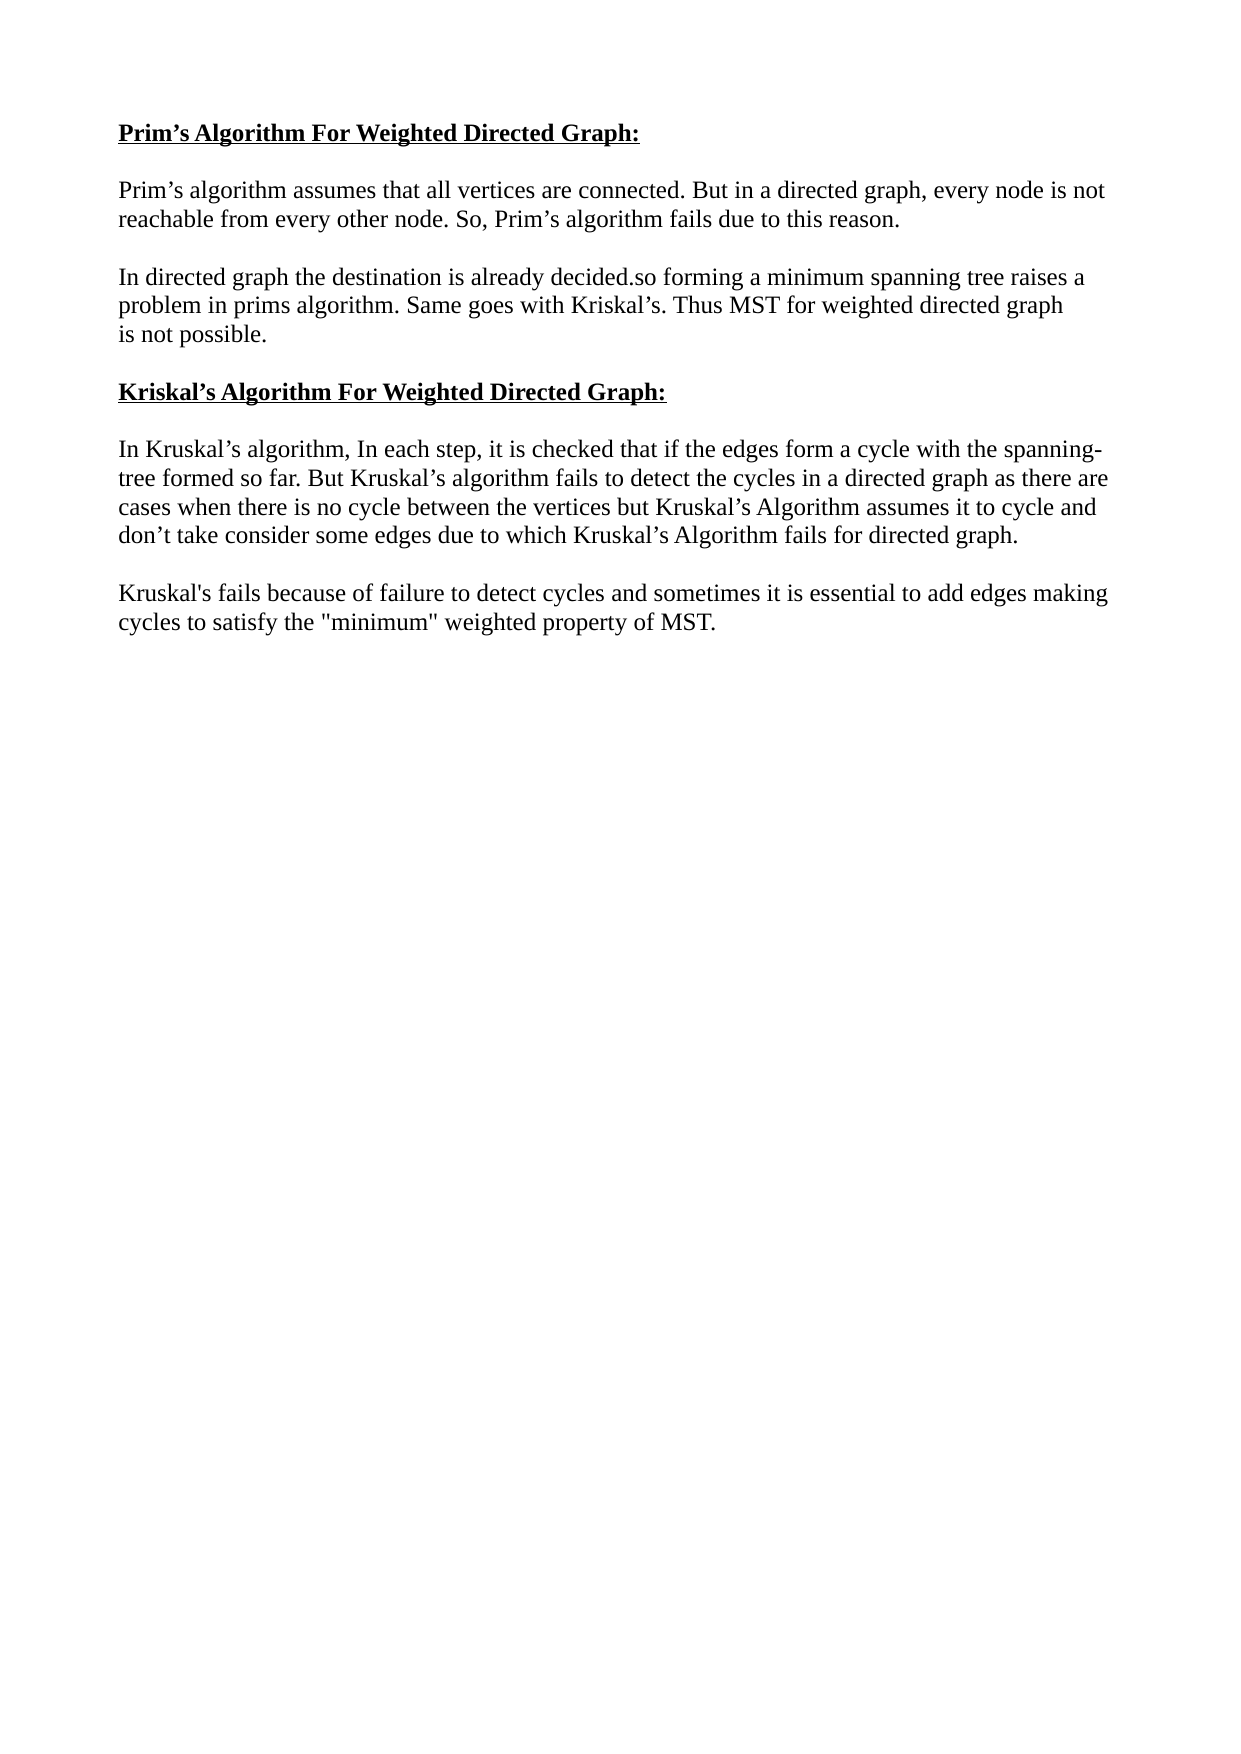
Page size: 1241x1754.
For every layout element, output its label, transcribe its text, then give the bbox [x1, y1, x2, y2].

text Prim’s Algorithm For Weighted Directed Graph: [118, 118, 1122, 147]
text Kriskal’s Algorithm For Weighted Directed Graph: [118, 377, 1122, 406]
text Prim’s algorithm assumes that all vertices are connected. But in a directed graph, every node is not reachable from every other node. So, Prim’s algorithm fails due to this reason. [118, 176, 1122, 233]
text In Kruskal’s algorithm, In each step, it is checked that if the edges form a cycle with the spanning-tree formed so far. But Kruskal’s algorithm fails to detect the cycles in a directed graph as there are cases when there is no cycle between the vertices but Kruskal’s Algorithm assumes it to cycle and don’t take consider some edges due to which Kruskal’s Algorithm fails for directed graph. [118, 434, 1122, 549]
text In directed graph the destination is already decided.so forming a minimum spanning tree raises a problem in prims algorithm. Same goes with Kriskal’s. Thus MST for weighted directed graph [118, 262, 1122, 319]
text Kruskal's fails because of failure to detect cycles and sometimes it is essential to add edges making cycles to satisfy the "minimum" weighted property of MST. [118, 578, 1122, 636]
text is not possible. [118, 319, 1122, 348]
